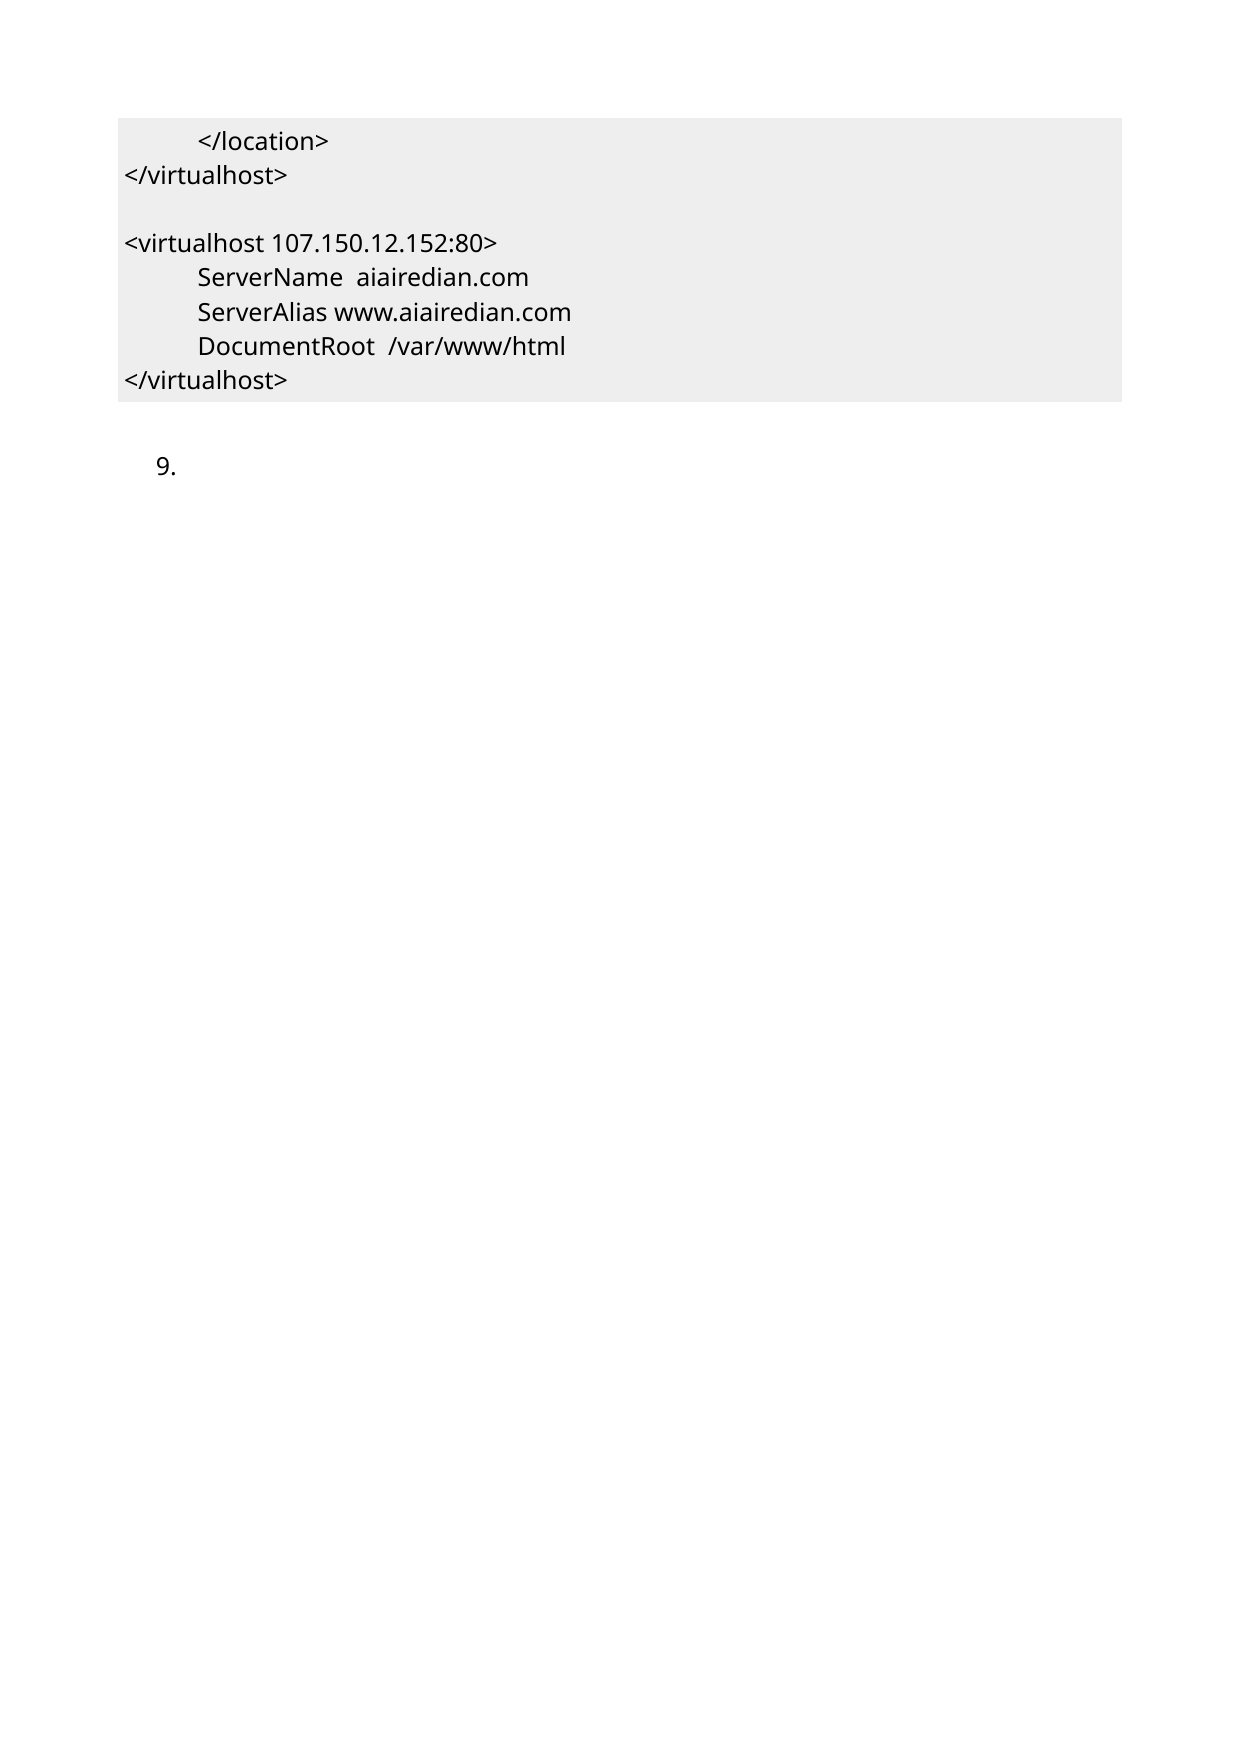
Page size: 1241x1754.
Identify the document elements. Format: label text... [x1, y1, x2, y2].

table_header </location> </virtualhost> <virtualhost 107.150.12.152:80> ServerName aiairedian.com ServerAlias www.aiairedian.com DocumentRoot /var/www/html </virtualhost> [118, 118, 1122, 402]
